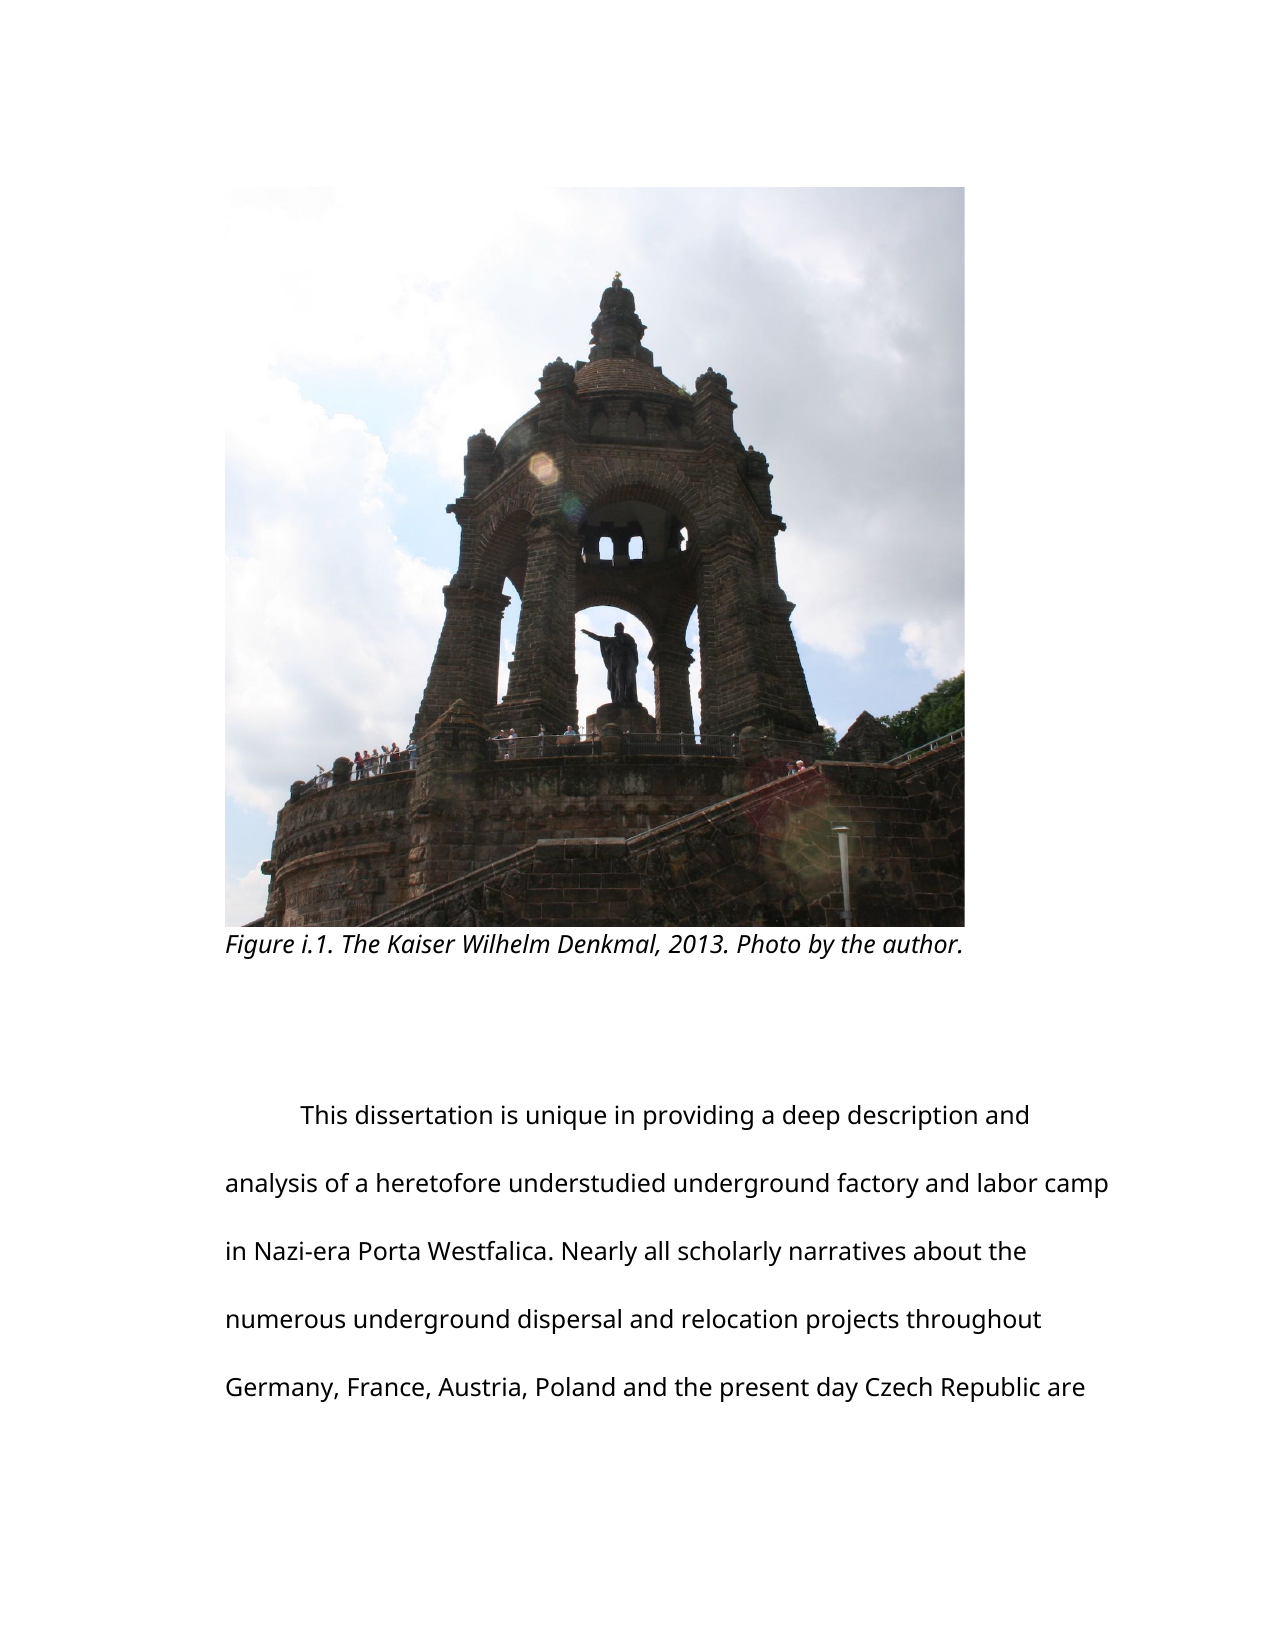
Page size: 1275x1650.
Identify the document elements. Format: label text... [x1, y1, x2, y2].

text This dissertation is unique in providing a deep description and analysis of a heretofore understudied underground factory and labor camp in Nazi-era Porta Westfalica. Nearly all scholarly narratives about the numerous underground dispersal and relocation projects throughout Germany, France, Austria, Poland and the present day Czech Republic are [225, 1097, 1125, 1404]
text Figure i.1. The Kaiser Wilhelm Denkmal, 2013. Photo by the author. [225, 927, 1125, 961]
picture [225, 187, 965, 927]
